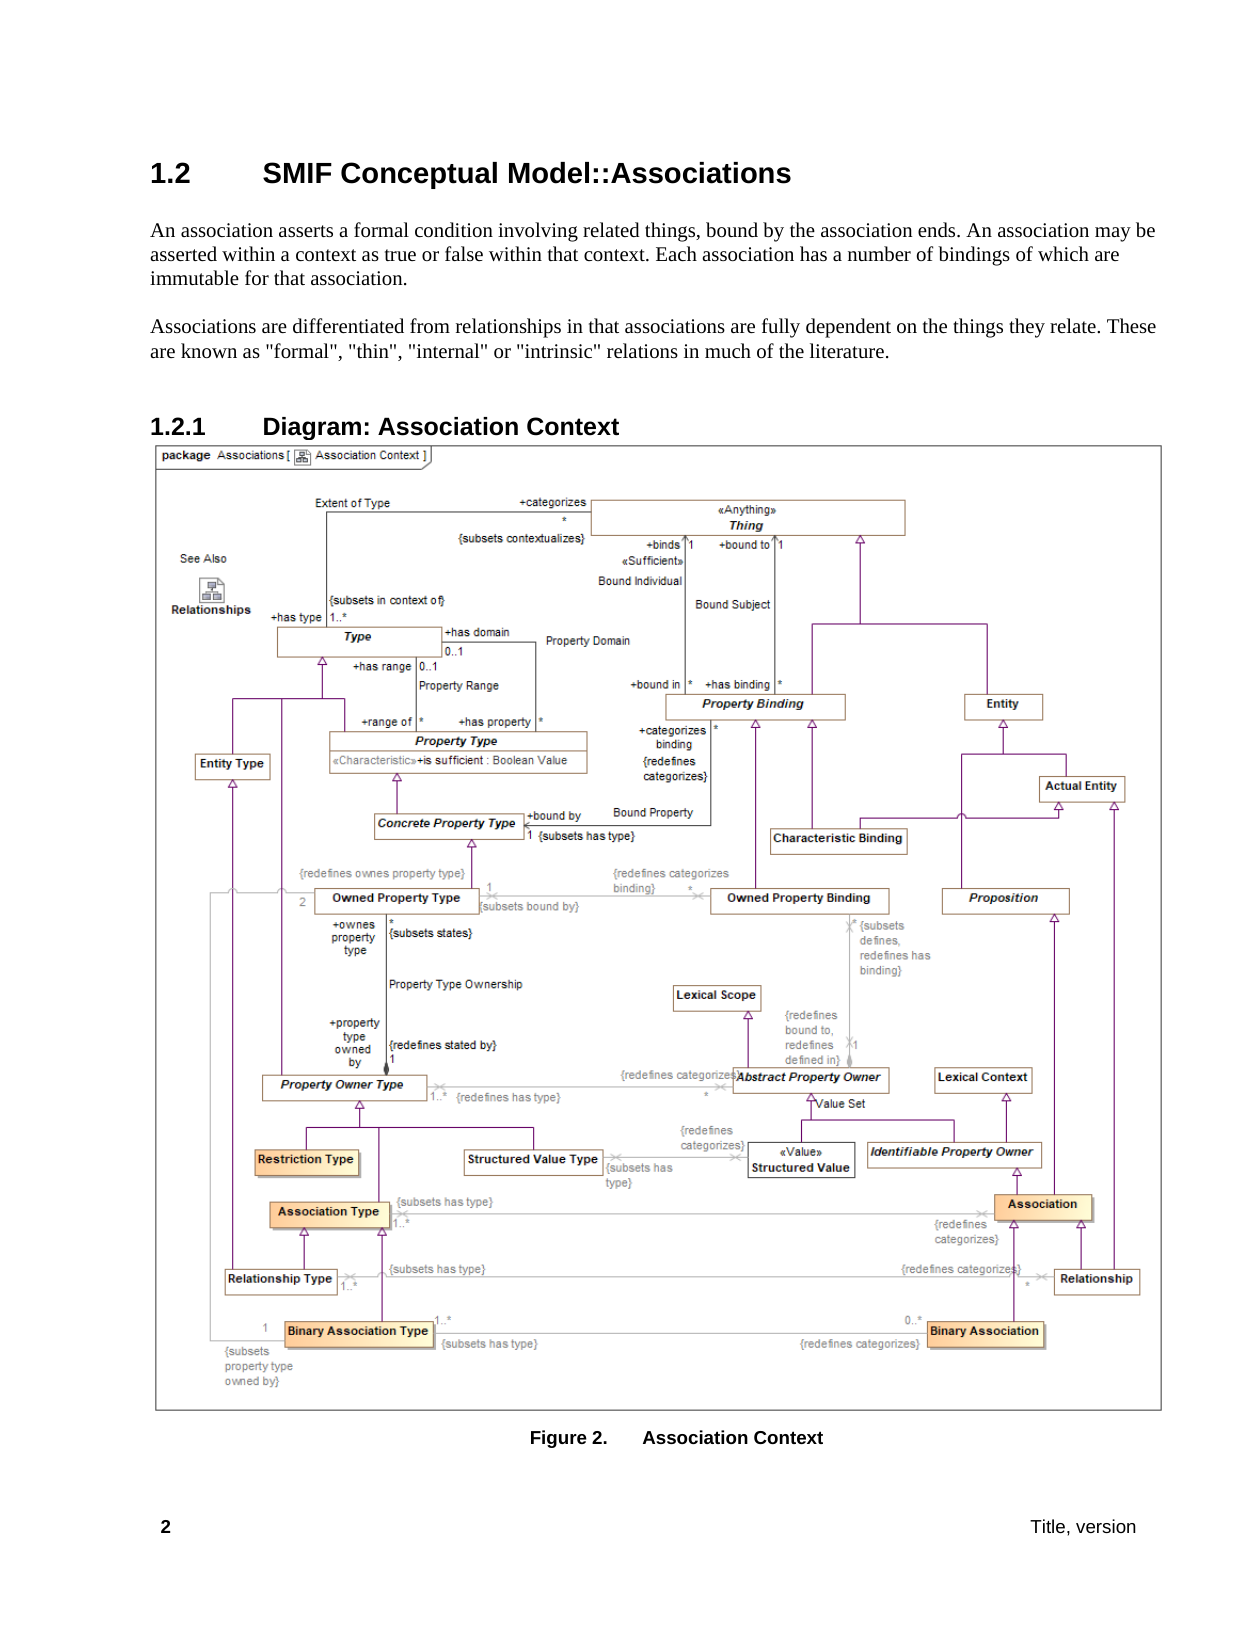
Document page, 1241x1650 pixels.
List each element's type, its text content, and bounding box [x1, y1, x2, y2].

text An association asserts a formal condition involving related things, bound by the association ends. An association may be asserted within a context as true or false within that context. Each association has a number of bindings of which are immutable for that association. Associations are differentiated from relationships in that associations are fully dependent on the things they relate. These are known as "formal", "thin", "internal" or "intrinsic" relations in much of the literature. [150, 218, 1165, 387]
subtitle Diagram: Association Context [150, 412, 1165, 440]
subtitle SMIF Conceptual Model::Associations [150, 156, 1165, 189]
list Association Context [187, 1427, 1165, 1448]
picture [150, 440, 1166, 1415]
